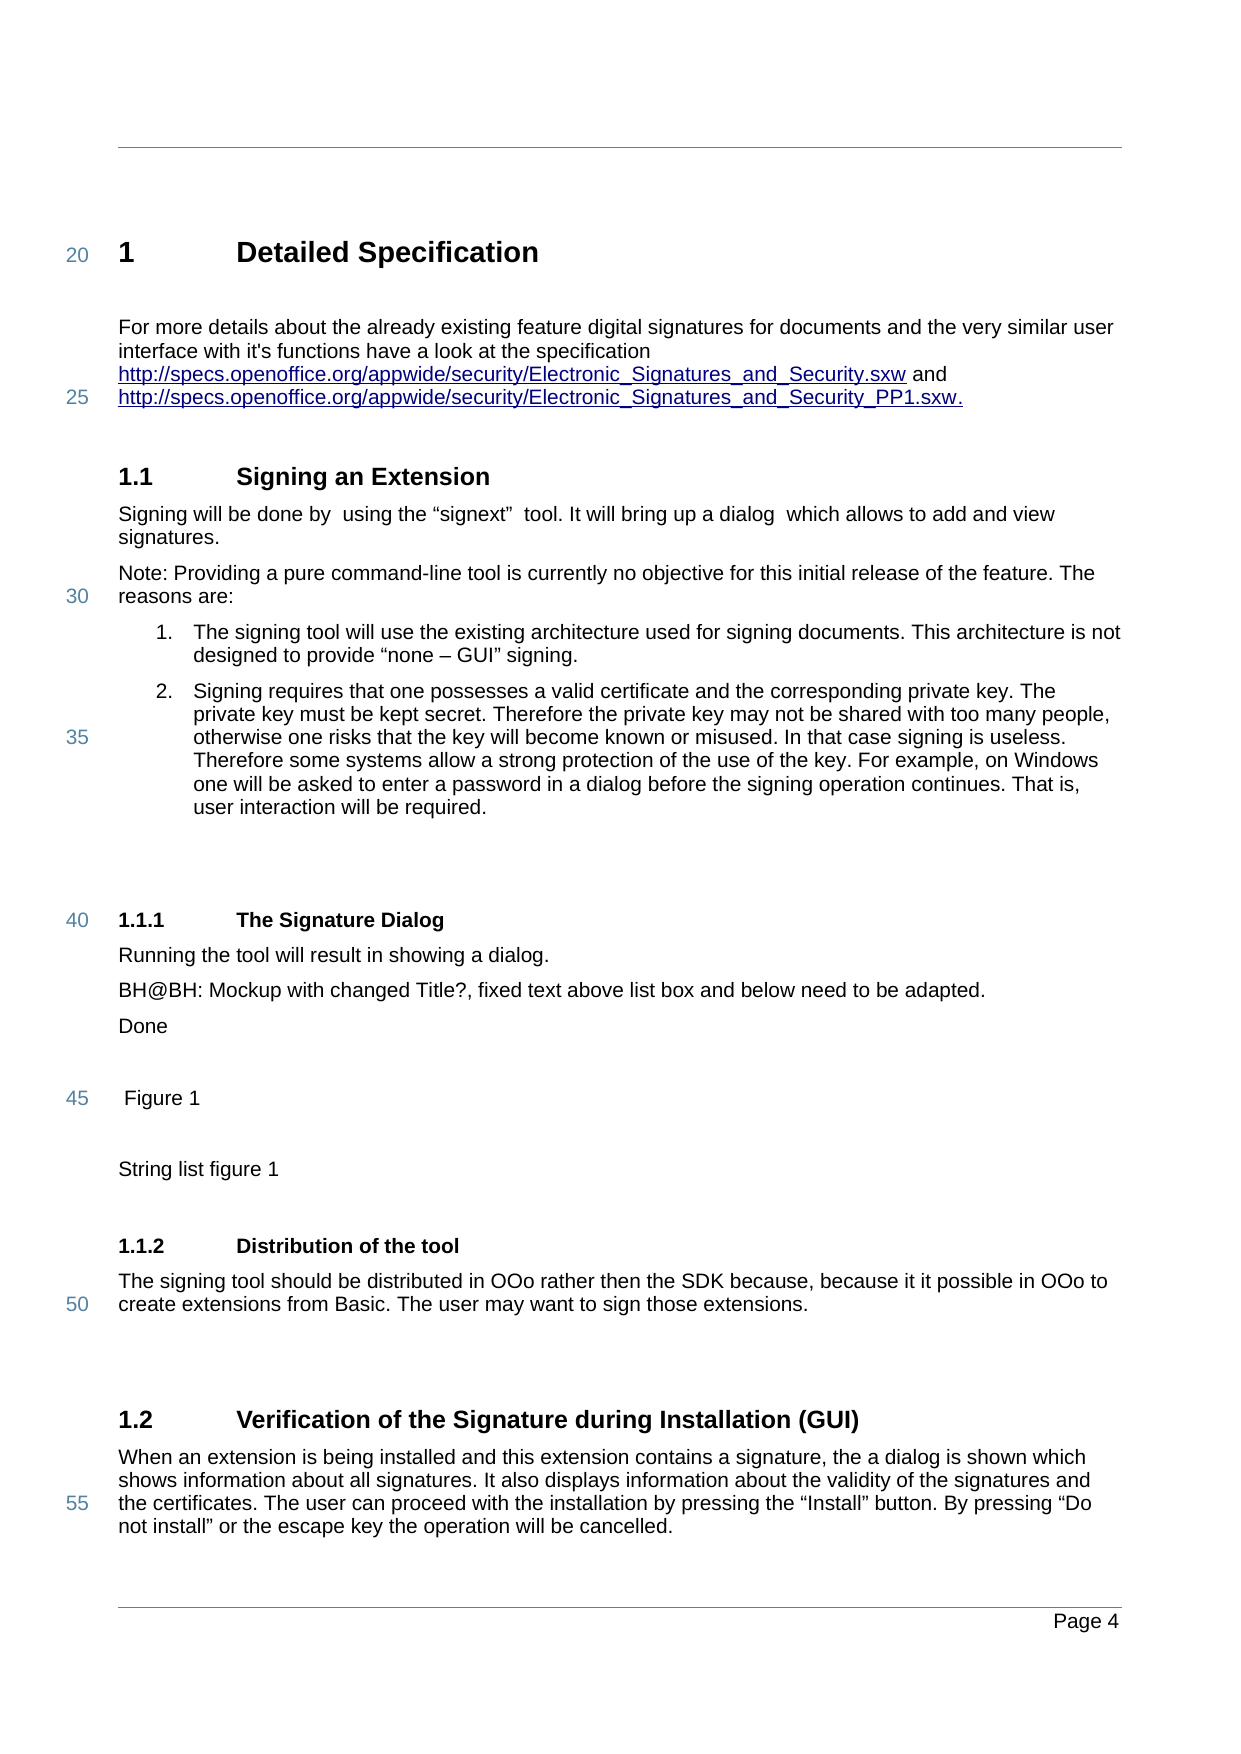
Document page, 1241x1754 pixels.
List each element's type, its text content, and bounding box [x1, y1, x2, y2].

text Note: Providing a pure command-line tool is currently no objective for this initial release of the feature. The reasons are: [118, 561, 1122, 608]
subtitle Distribution of the tool [118, 1235, 1122, 1258]
text For more details about the already existing feature digital signatures for documents and the very similar user interface with it's functions have a look at the specification http://specs.openoffice.org/appwide/security/Electronic_Signatures_and_Security.sxw and http://specs.openoffice.org/appwide/security/Electronic_Signatures_and_Security_PP1.sxw. [118, 316, 1122, 409]
text Signing will be done by using the “signext” tool. It will bring up a dialog which allows to add and view signatures. [118, 502, 1122, 549]
subtitle The Signature Dialog [118, 908, 1122, 931]
text When an extension is being installed and this extension contains a signature, the a dialog is shown which shows information about all signatures. It also displays information about the validity of the signatures and the certificates. The user can proceed with the installation by pressing the “Install” button. By pressing “Do not install” or the escape key the operation will be cancelled. [118, 1445, 1122, 1538]
text The signing tool should be distributed in OOo rather then the SDK because, because it it possible in OOo to create extensions from Basic. The user may want to sign those extensions. [118, 1270, 1122, 1316]
subtitle Detailed Specification [118, 236, 1122, 268]
text Done [118, 1015, 1122, 1038]
subtitle Signing an Extension [118, 463, 1122, 491]
subtitle Verification of the Signature during Installation (GUI) [118, 1406, 1122, 1434]
list Signing requires that one possesses a valid certificate and the corresponding private key. The private key must be kept secret. Therefore the private key may not be shared with too many people, otherwise one risks that the key will become known or misused. In that case signing is useless. Therefore some systems allow a strong protection of the use of the key. For example, on Windows one will be asked to enter a password in a dialog before the signing operation continues. That is, user interaction will be required. [156, 679, 1122, 819]
text BH@BH: Mockup with changed Title?, fixed text above list box and below need to be adapted. [118, 979, 1122, 1002]
text Figure 1 [118, 1086, 1122, 1109]
list The signing tool will use the existing architecture used for signing documents. This architecture is not designed to provide “none – GUI” signing. [156, 620, 1122, 667]
text Running the tool will result in showing a dialog. [118, 943, 1122, 966]
text String list figure 1 [118, 1158, 1122, 1181]
